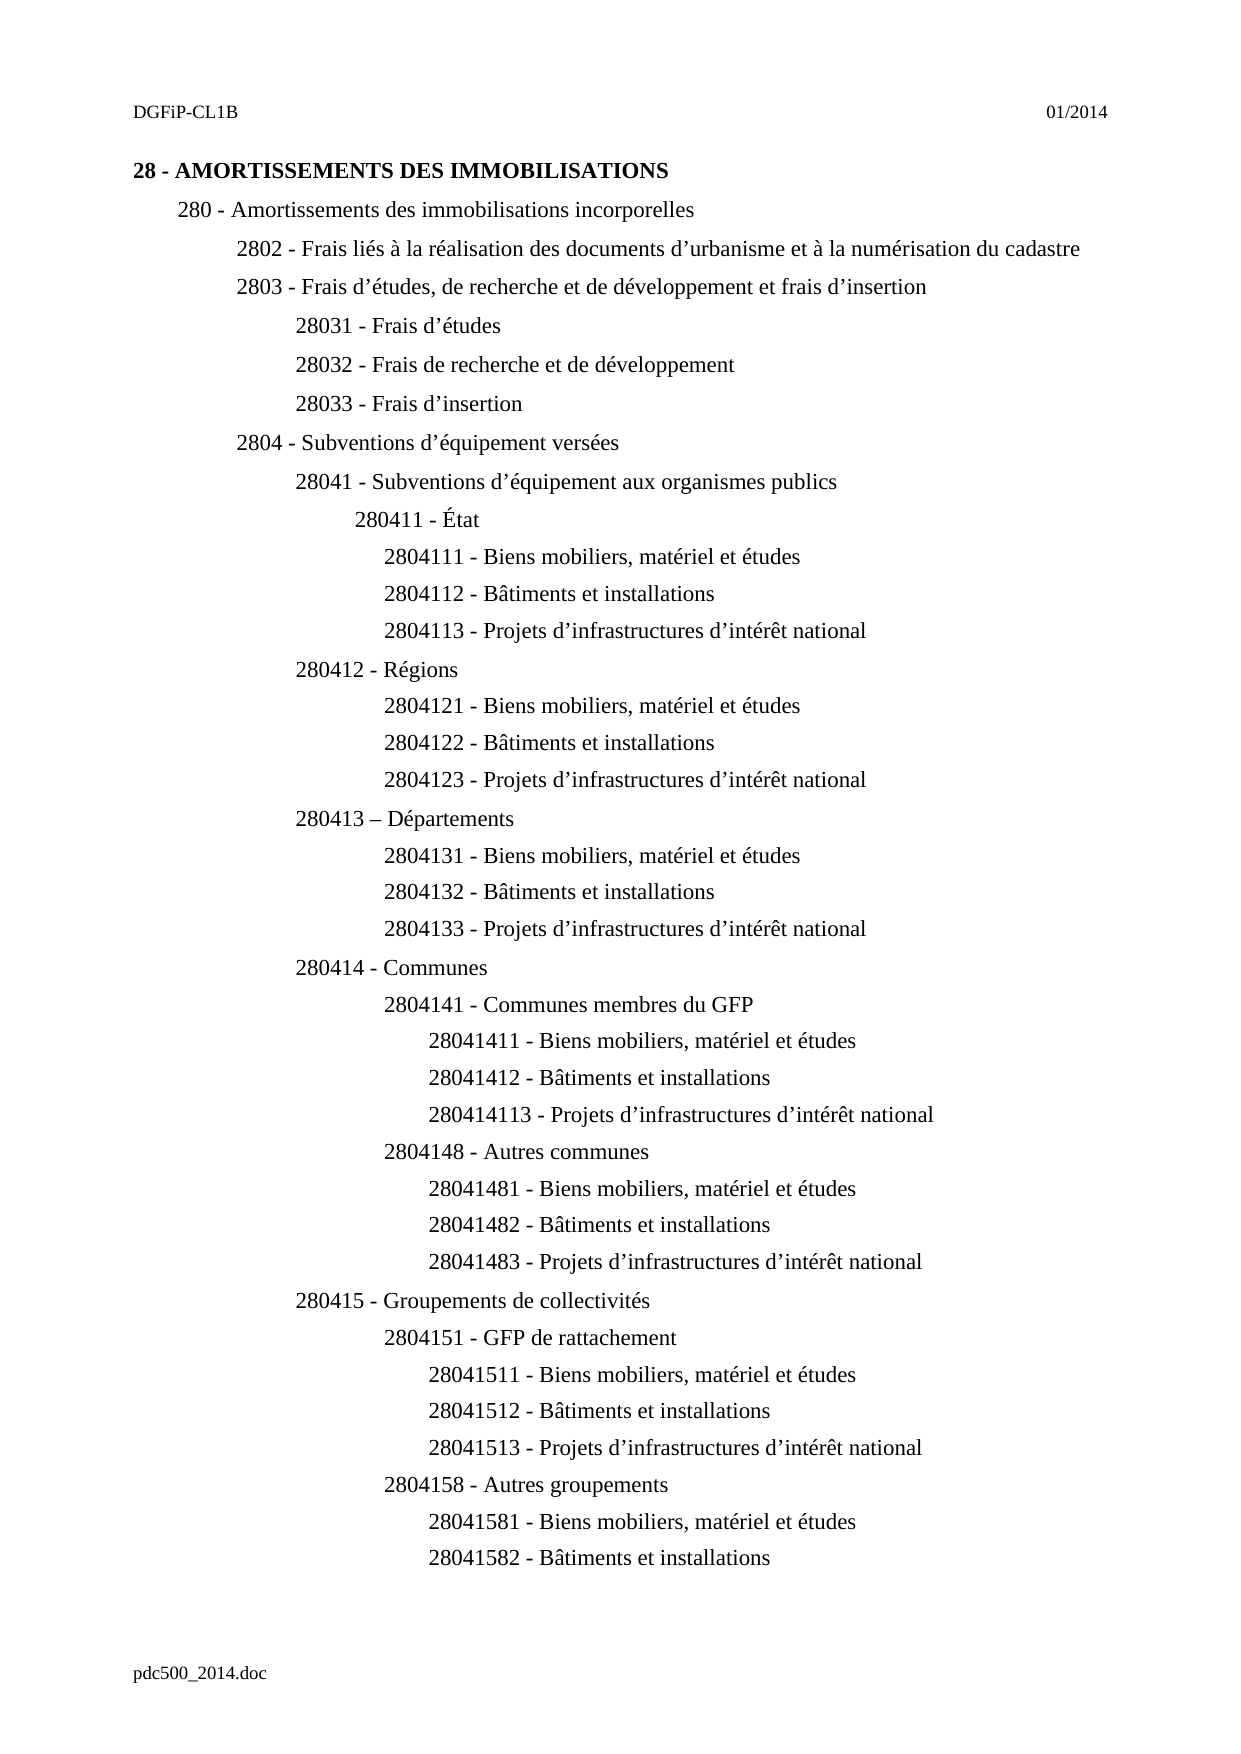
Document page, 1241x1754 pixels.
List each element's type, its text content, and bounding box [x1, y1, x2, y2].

text 28033 - Frais d’insertion [295, 390, 1107, 416]
text 280412 - Régions [295, 656, 1107, 682]
text 2804112 - Bâtiments et installations [384, 580, 1107, 606]
text 2804131 - Biens mobiliers, matériel et études [384, 842, 1107, 868]
text 28041412 - Bâtiments et installations [428, 1064, 1107, 1091]
text 2804122 - Bâtiments et installations [384, 729, 1107, 756]
text 28 - AMORTISSEMENTS DES IMMOBILISATIONS [133, 157, 1107, 183]
text 28031 - Frais d’études [295, 312, 1107, 339]
text 2804 - Subventions d’équipement versées [236, 429, 1107, 455]
text 28041513 - Projets d’infrastructures d’intérêt national [428, 1434, 1107, 1461]
text 280414 - Communes [295, 954, 1107, 980]
text 2804123 - Projets d’infrastructures d’intérêt national [384, 766, 1107, 792]
text 2804151 - GFP de rattachement [384, 1324, 1107, 1350]
text 280 - Amortissements des immobilisations incorporelles [177, 196, 1107, 222]
text 28032 - Frais de recherche et de développement [295, 351, 1107, 377]
text 2804111 - Biens mobiliers, matériel et études [384, 543, 1107, 570]
text 2804121 - Biens mobiliers, matériel et études [384, 692, 1107, 719]
text 28041581 - Biens mobiliers, matériel et études [428, 1508, 1107, 1534]
text 280414113 - Projets d’infrastructures d’intérêt national [428, 1101, 1107, 1127]
text 2804158 - Autres groupements [384, 1471, 1107, 1497]
text 2804141 - Communes membres du GFP [384, 991, 1107, 1017]
text 2803 - Frais d’études, de recherche et de développement et frais d’insertion [222, 273, 1107, 300]
text 28041 - Subventions d’équipement aux organismes publics [295, 468, 1107, 494]
text 2804132 - Bâtiments et installations [384, 878, 1107, 905]
text 280415 - Groupements de collectivités [295, 1287, 1107, 1313]
text 28041582 - Bâtiments et installations [428, 1544, 1107, 1571]
text 28041411 - Biens mobiliers, matériel et études [428, 1028, 1107, 1054]
text 28041482 - Bâtiments et installations [428, 1211, 1107, 1238]
text 2804113 - Projets d’infrastructures d’intérêt national [384, 617, 1107, 643]
text 28041511 - Biens mobiliers, matériel et études [428, 1361, 1107, 1387]
text 2804148 - Autres communes [384, 1138, 1107, 1164]
text 28041481 - Biens mobiliers, matériel et études [428, 1175, 1107, 1201]
text 2804133 - Projets d’infrastructures d’intérêt national [384, 915, 1107, 942]
text 280413 – Départements [295, 805, 1107, 831]
text 2802 - Frais liés à la réalisation des documents d’urbanisme et à la numérisation du cadastre [236, 234, 1107, 261]
text 28041512 - Bâtiments et installations [428, 1397, 1107, 1424]
text 28041483 - Projets d’infrastructures d’intérêt national [354, 1248, 1107, 1274]
text 280411 - État [354, 507, 1107, 533]
